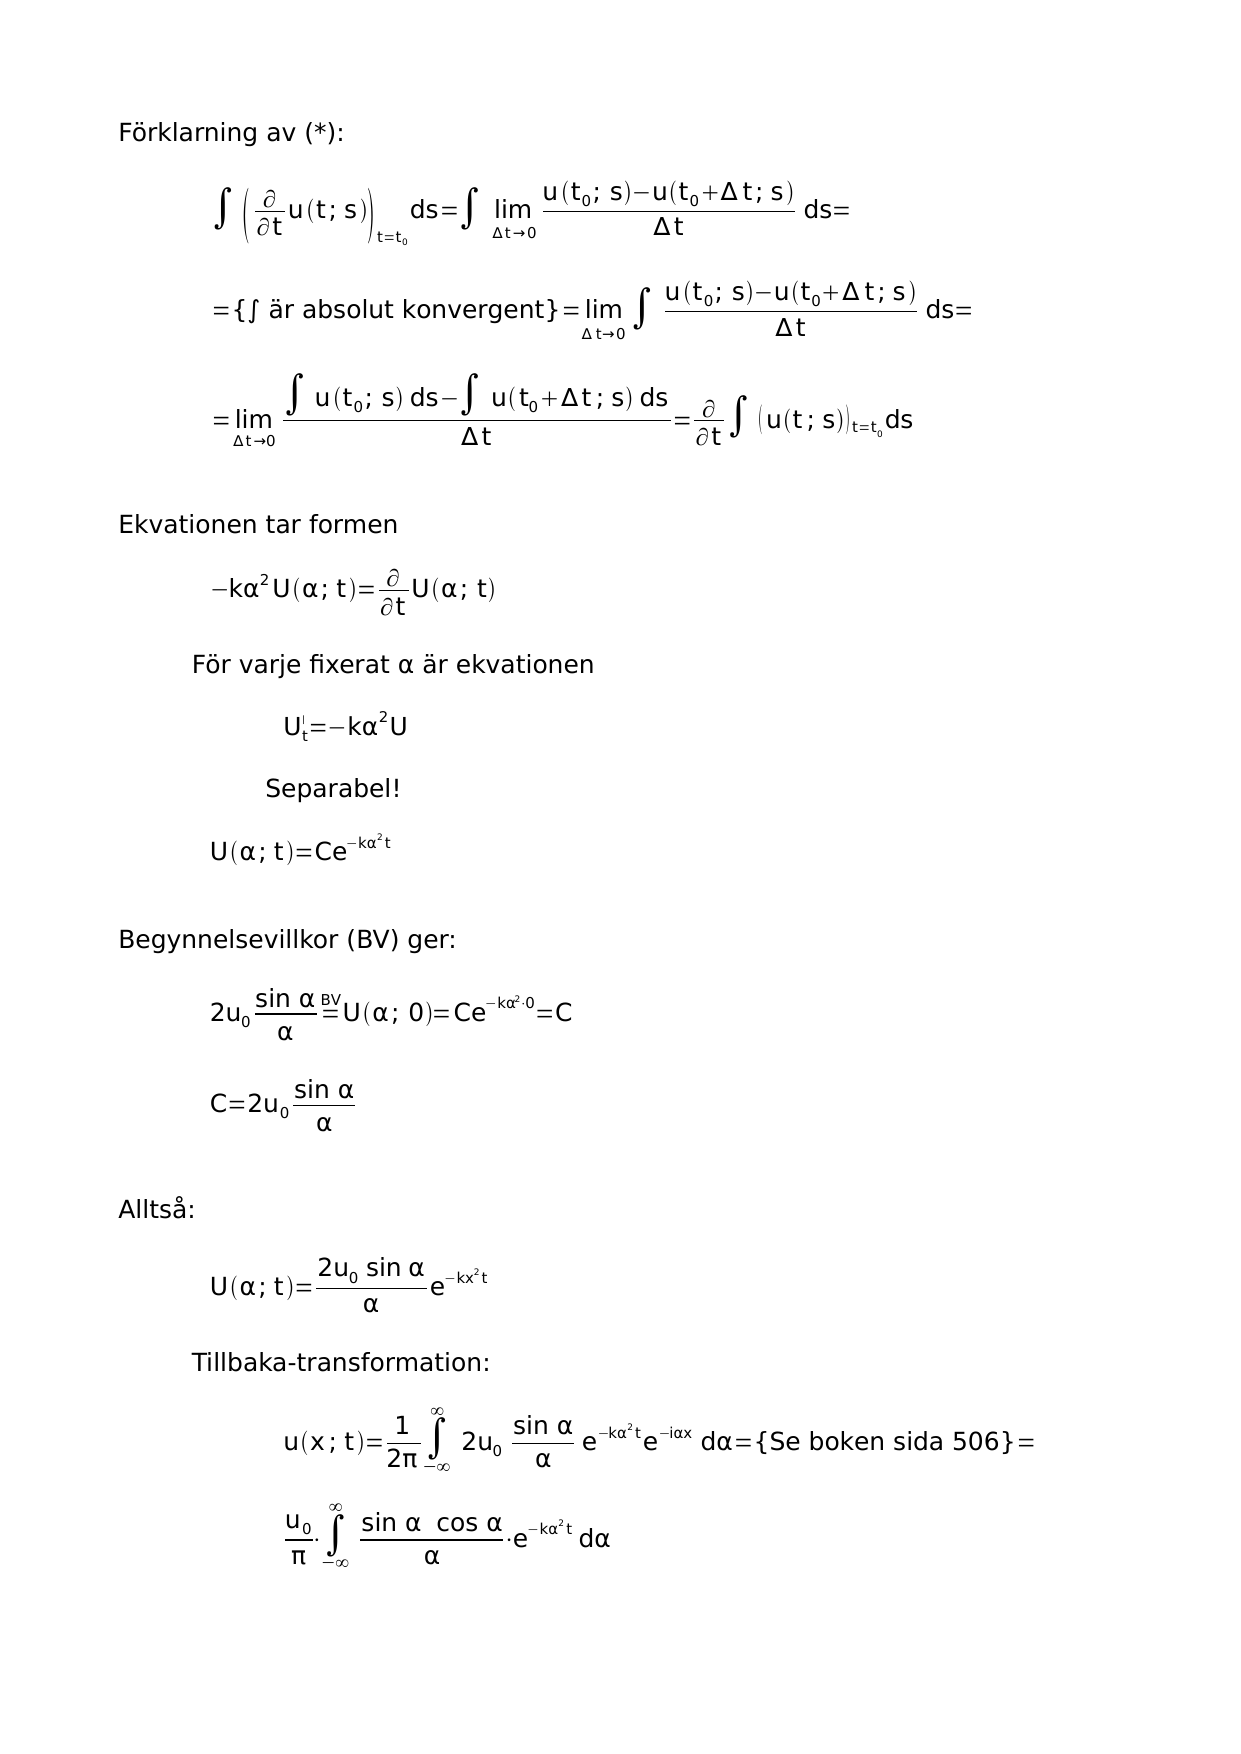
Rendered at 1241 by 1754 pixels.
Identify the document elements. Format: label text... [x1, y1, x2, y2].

text Tillbaka-transformation: [118, 1348, 1122, 1378]
text Alltså: [118, 1195, 1122, 1224]
text Förklarning av (*): [118, 118, 1122, 147]
text För varje fixerat α är ekvationen [118, 650, 1122, 679]
text Begynnelsevillkor (BV) ger: [118, 925, 1122, 954]
text Separabel! [118, 774, 1122, 803]
text Ekvationen tar formen [118, 510, 1122, 539]
